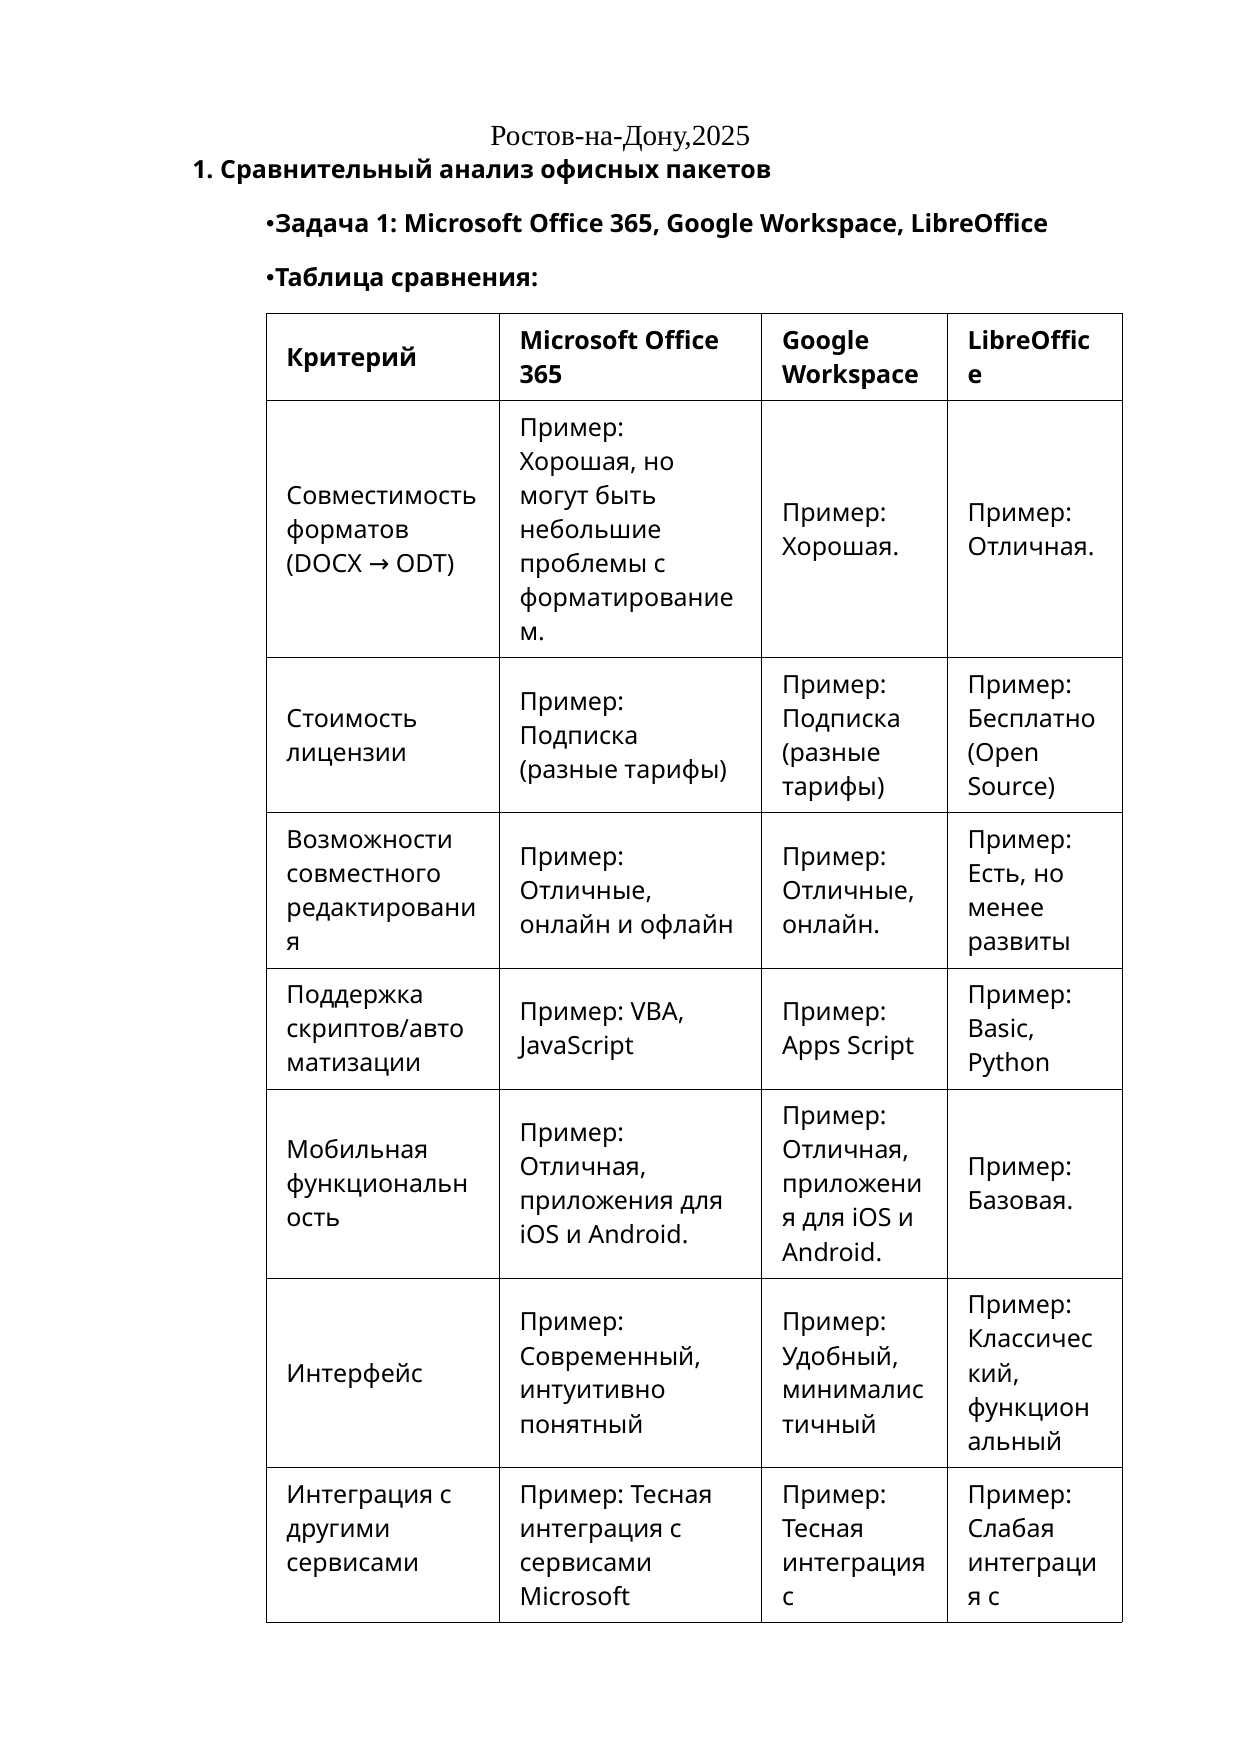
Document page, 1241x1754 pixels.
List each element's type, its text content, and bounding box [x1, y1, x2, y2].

table_header LibreOffice [948, 314, 1122, 400]
table_header Microsoft Office 365 [500, 314, 761, 400]
table_cell Пример: Отличная, приложения для iOS и Android. [762, 1090, 947, 1278]
table_cell Пример: Отличная. [948, 401, 1122, 657]
table_cell Совместимость форматов (DOCX → ODT) [267, 401, 499, 657]
table_cell Поддержка скриптов/автоматизации [267, 969, 499, 1088]
table_cell Пример: Удобный, минималистичный [762, 1279, 947, 1467]
table_cell Пример: Хорошая. [762, 401, 947, 657]
table_cell Пример: Слабая интеграция с [948, 1468, 1122, 1622]
table_cell Стоимость лицензии [267, 658, 499, 812]
text Ростов-на-Дону,2025 [118, 118, 1122, 152]
table_cell Пример: Apps Script [762, 969, 947, 1088]
table_cell Пример: Отличные, онлайн и офлайн [500, 813, 761, 967]
table_cell Пример: Бесплатно (Open Source) [948, 658, 1122, 812]
table_cell Интерфейс [267, 1279, 499, 1467]
table_cell Пример: Basic, Python [948, 969, 1122, 1088]
table_cell Пример: Современный, интуитивно понятный [500, 1279, 761, 1467]
table_cell Пример: Тесная интеграция с сервисами Microsoft [500, 1468, 761, 1622]
table_cell Пример: Подписка (разные тарифы) [762, 658, 947, 812]
table_cell Пример: Есть, но менее развиты [948, 813, 1122, 967]
table_header Критерий [267, 314, 499, 400]
table_cell Пример: Подписка (разные тарифы) [500, 658, 761, 812]
table_cell Пример: Отличная, приложения для iOS и Android. [500, 1090, 761, 1278]
table_cell Пример: Хорошая, но могут быть небольшие проблемы с форматированием. [500, 401, 761, 657]
table_cell Пример: Базовая. [948, 1090, 1122, 1278]
table_cell Пример: Классический, функциональный [948, 1279, 1122, 1467]
list 1. Сравнительный анализ офисных пакетов [118, 152, 1122, 186]
list Таблица сравнения: [118, 259, 1122, 293]
table_cell Возможности совместного редактирования [267, 813, 499, 967]
table_cell Мобильная функциональность [267, 1090, 499, 1278]
list Задача 1: Microsoft Office 365, Google Workspace, LibreOffice [118, 205, 1122, 239]
table_cell Пример: VBA, JavaScript [500, 969, 761, 1088]
table_cell Интеграция с другими сервисами [267, 1468, 499, 1622]
table_cell Пример: Тесная интеграция с [762, 1468, 947, 1622]
table_header Google Workspace [762, 314, 947, 400]
table_cell Пример: Отличные, онлайн. [762, 813, 947, 967]
